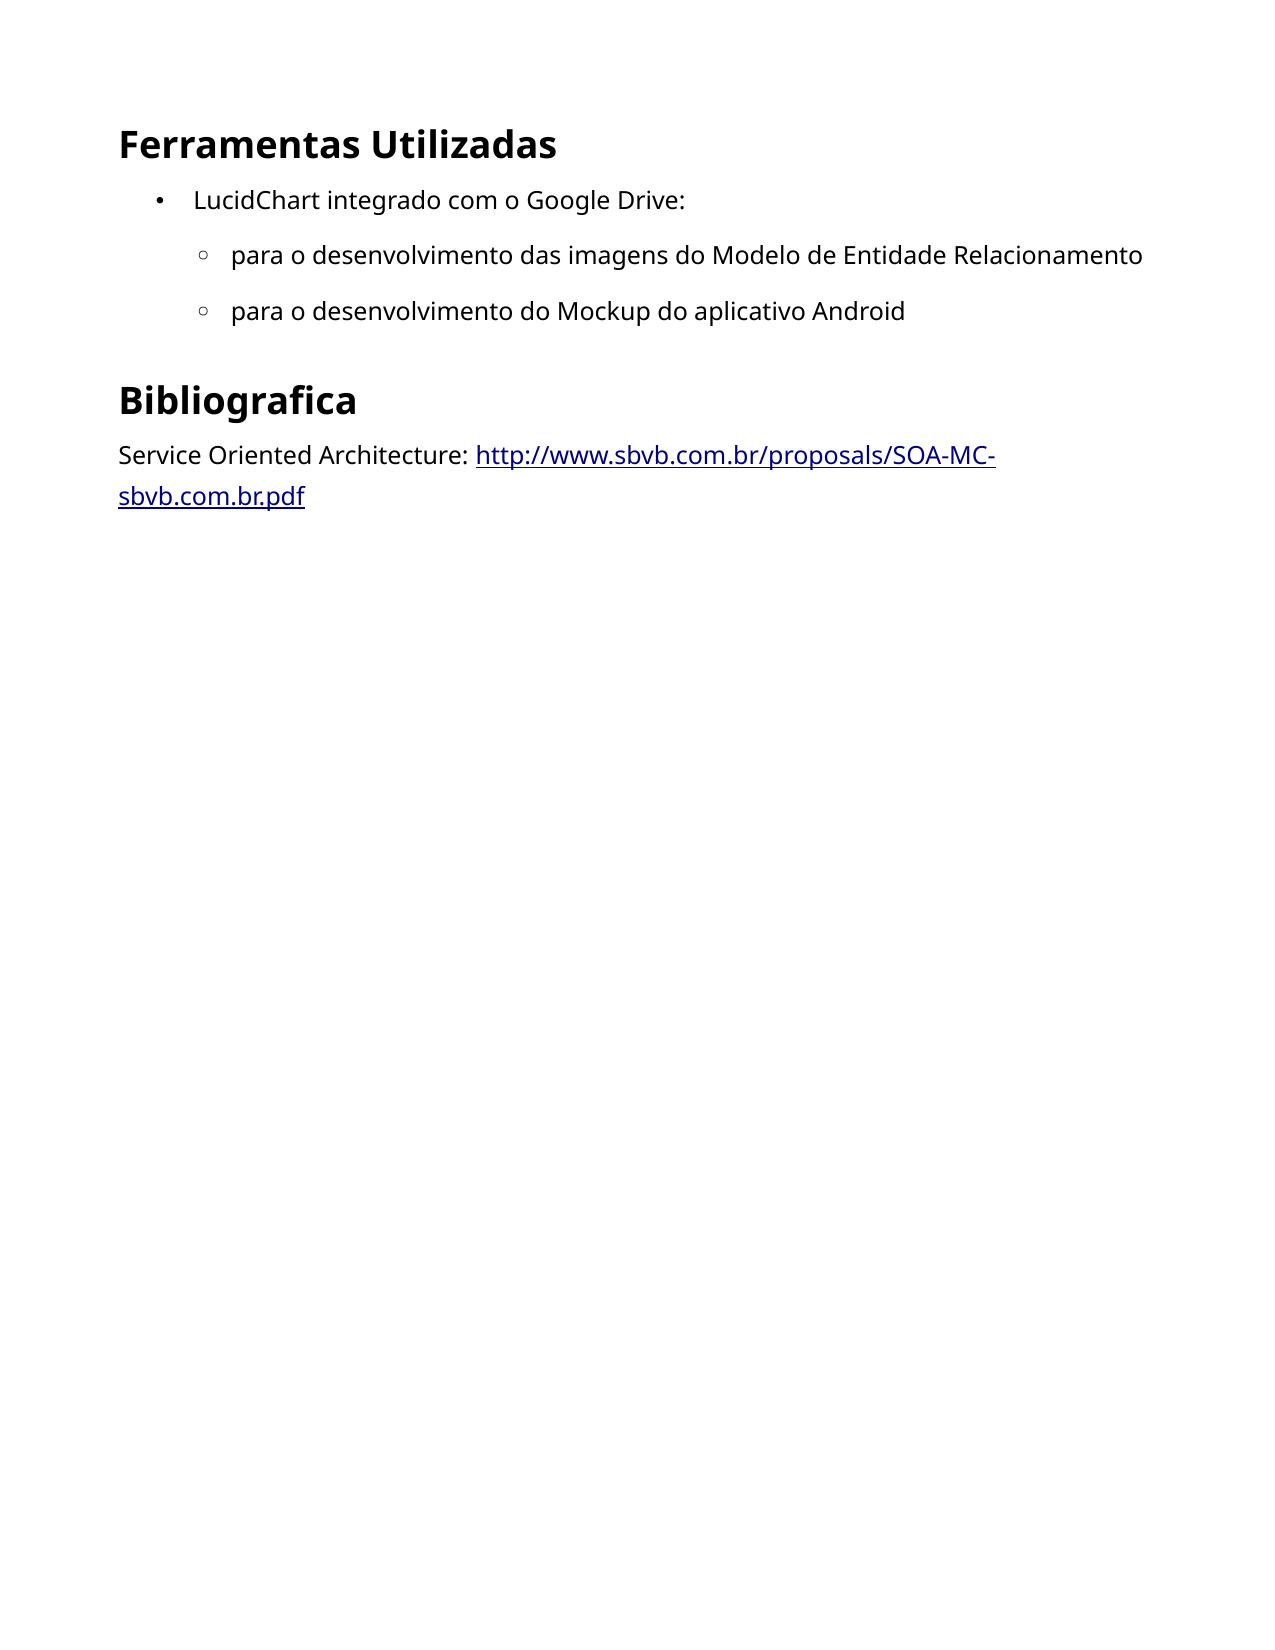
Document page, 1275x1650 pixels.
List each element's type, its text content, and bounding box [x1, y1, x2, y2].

list para o desenvolvimento do Mockup do aplicativo Android [193, 293, 1157, 327]
subtitle Bibliografica [118, 373, 1157, 425]
list para o desenvolvimento das imagens do Modelo de Entidade Relacionamento [193, 238, 1157, 272]
list LucidChart integrado com o Google Drive: [156, 182, 1157, 216]
subtitle Ferramentas Utilizadas [118, 118, 1157, 170]
text Service Oriented Architecture: http://www.sbvb.com.br/proposals/SOA-MC-sbvb.com.br.pdf [118, 438, 1157, 513]
